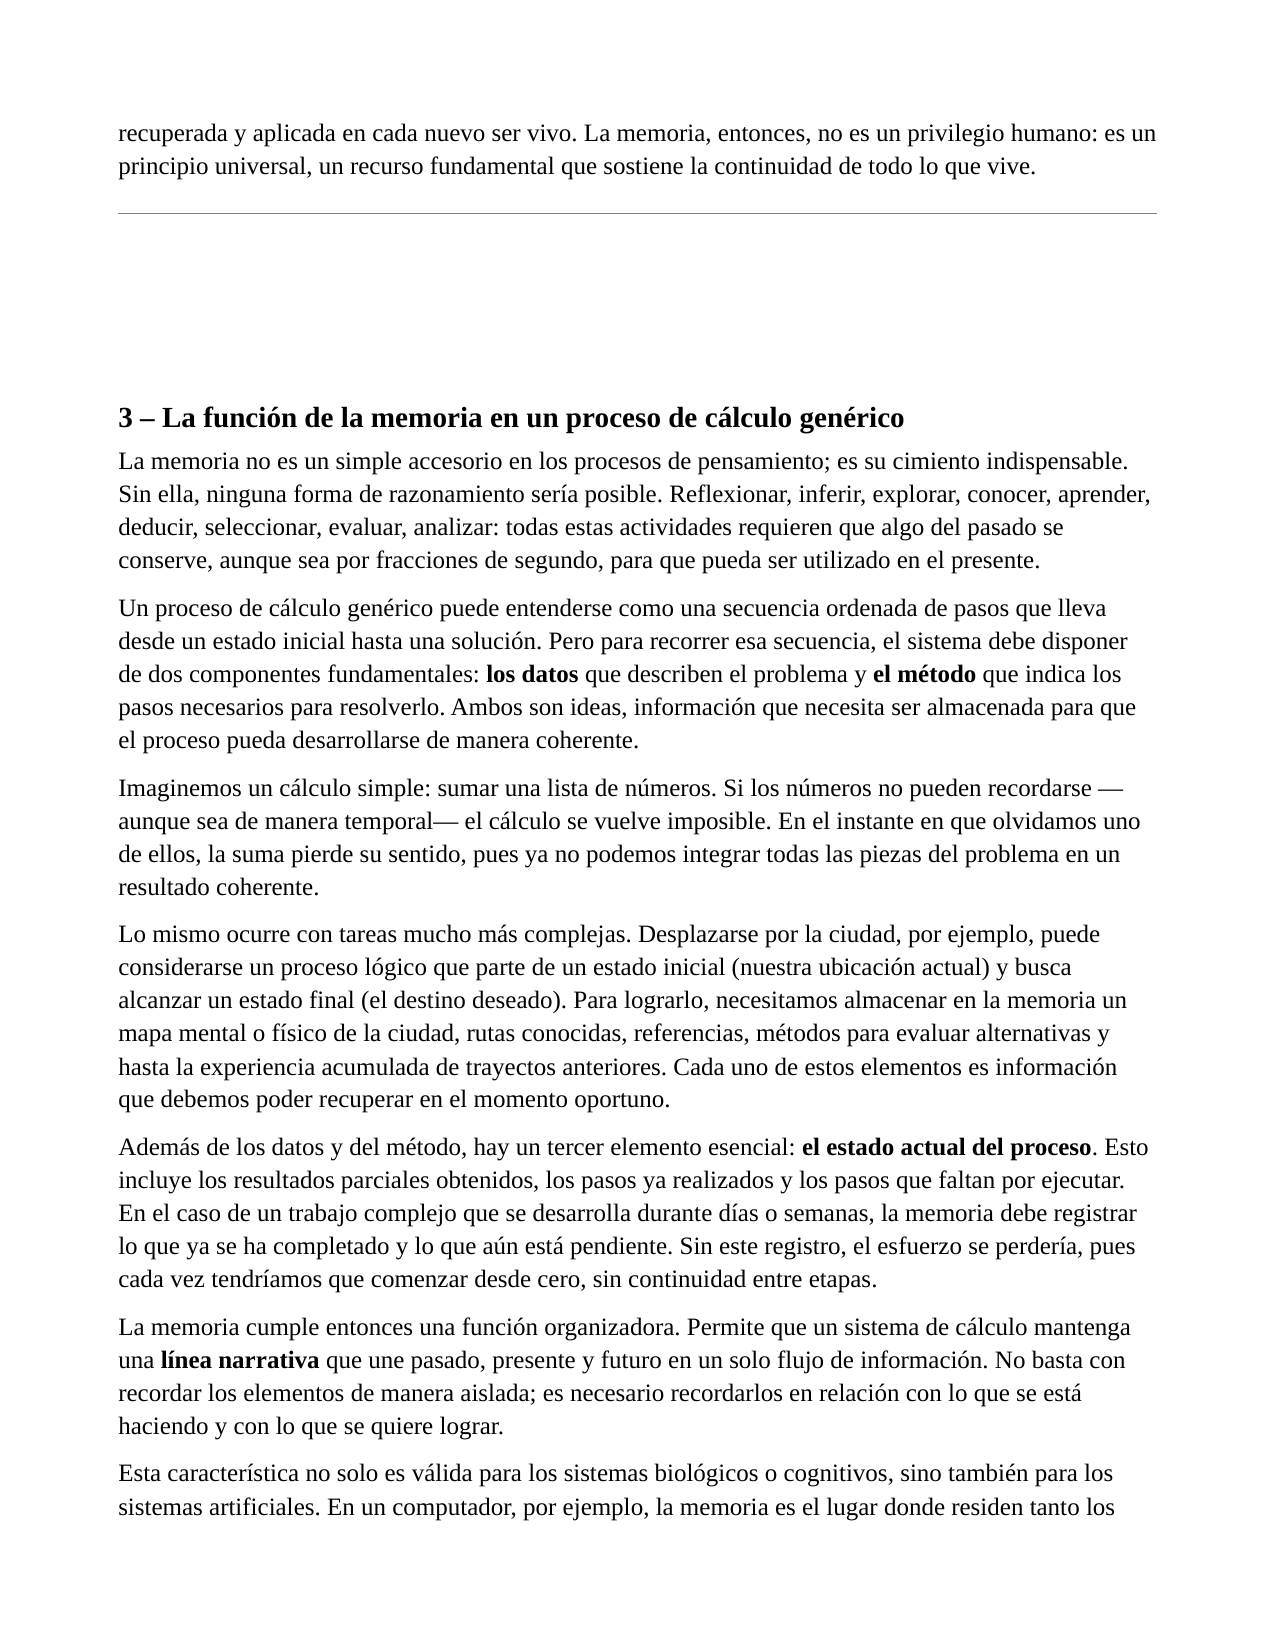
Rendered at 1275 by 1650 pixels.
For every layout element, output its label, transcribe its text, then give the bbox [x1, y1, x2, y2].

text Además de los datos y del método, hay un tercer elemento esencial: el estado actual del proceso. Esto incluye los resultados parciales obtenidos, los pasos ya realizados y los pasos que faltan por ejecutar. En el caso de un trabajo complejo que se desarrolla durante días o semanas, la memoria debe registrar lo que ya se ha completado y lo que aún está pendiente. Sin este registro, el esfuerzo se perdería, pues cada vez tendríamos que comenzar desde cero, sin continuidad entre etapas. [118, 1132, 1157, 1293]
text La memoria cumple entonces una función organizadora. Permite que un sistema de cálculo mantenga una línea narrativa que une pasado, presente y futuro en un solo flujo de información. No basta con recordar los elementos de manera aislada; es necesario recordarlos en relación con lo que se está haciendo y con lo que se quiere lograr. [118, 1312, 1157, 1440]
text Imaginemos un cálculo simple: sumar una lista de números. Si los números no pueden recordarse —aunque sea de manera temporal— el cálculo se vuelve imposible. En el instante en que olvidamos uno de ellos, la suma pierde su sentido, pues ya no podemos integrar todas las piezas del problema en un resultado coherente. [118, 773, 1157, 901]
text La memoria no es un simple accesorio en los procesos de pensamiento; es su cimiento indispensable. Sin ella, ninguna forma de razonamiento sería posible. Reflexionar, inferir, explorar, conocer, aprender, deducir, seleccionar, evaluar, analizar: todas estas actividades requieren que algo del pasado se conserve, aunque sea por fracciones de segundo, para que pueda ser utilizado en el presente. [118, 446, 1157, 574]
text Un proceso de cálculo genérico puede entenderse como una secuencia ordenada de pasos que lleva desde un estado inicial hasta una solución. Pero para recorrer esa secuencia, el sistema debe disponer de dos componentes fundamentales: los datos que describen el problema y el método que indica los pasos necesarios para resolverlo. Ambos son ideas, información que necesita ser almacenada para que el proceso pueda desarrollarse de manera coherente. [118, 593, 1157, 754]
text Lo mismo ocurre con tareas mucho más complejas. Desplazarse por la ciudad, por ejemplo, puede considerarse un proceso lógico que parte de un estado inicial (nuestra ubicación actual) y busca alcanzar un estado final (el destino deseado). Para lograrlo, necesitamos almacenar en la memoria un mapa mental o físico de la ciudad, rutas conocidas, referencias, métodos para evaluar alternativas y hasta la experiencia acumulada de trayectos anteriores. Cada uno de estos elementos es información que debemos poder recuperar en el momento oportuno. [118, 919, 1157, 1113]
text recuperada y aplicada en cada nuevo ser vivo. La memoria, entonces, no es un privilegio humano: es un principio universal, un recurso fundamental que sostiene la continuidad de todo lo que vive. [118, 118, 1157, 180]
subtitle 3 – La función de la memoria en un proceso de cálculo genérico [118, 400, 1157, 434]
text Esta característica no solo es válida para los sistemas biológicos o cognitivos, sino también para los sistemas artificiales. En un computador, por ejemplo, la memoria es el lugar donde residen tanto los [118, 1458, 1157, 1520]
